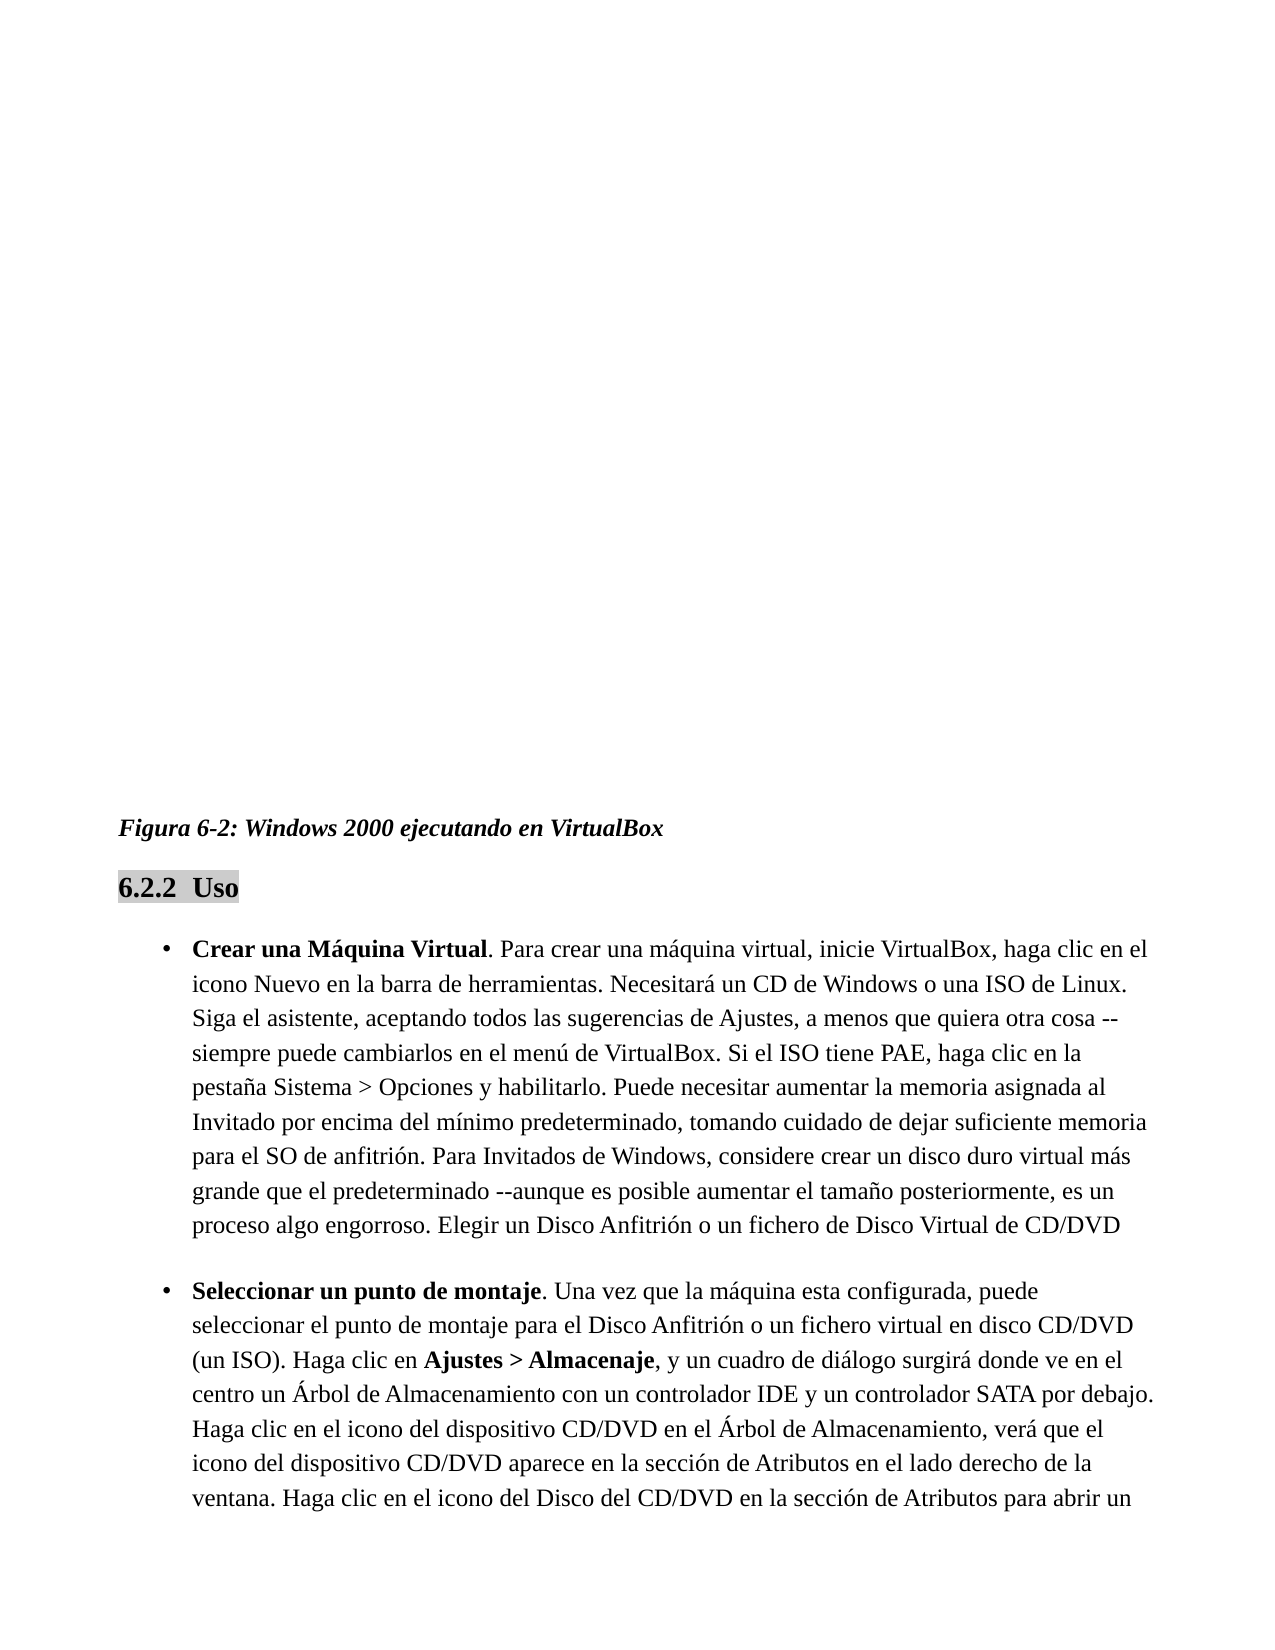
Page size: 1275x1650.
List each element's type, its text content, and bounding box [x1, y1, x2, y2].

text Figura 6-2: Windows 2000 ejecutando en VirtualBox [118, 813, 1157, 842]
list Crear una Máquina Virtual. Para crear una máquina virtual, inicie VirtualBox, haga clic en el icono Nuevo en la barra de herramientas. Necesitará un CD de Windows o una ISO de Linux. Siga el asistente, aceptando todos las sugerencias de Ajustes, a menos que quiera otra cosa -- siempre puede cambiarlos en el menú de VirtualBox. Si el ISO tiene PAE, haga clic en la pestaña Sistema > Opciones y habilitarlo. Puede necesitar aumentar la memoria asignada al Invitado por encima del mínimo predeterminado, tomando cuidado de dejar suficiente memoria para el SO de anfitrión. Para Invitados de Windows, considere crear un disco duro virtual más grande que el predeterminado --aunque es posible aumentar el tamaño posteriormente, es un proceso algo engorroso. Elegir un Disco Anfitrión o un fichero de Disco Virtual de CD/DVD [162, 934, 1157, 1239]
subtitle 6.2.2 Uso [239, 870, 1157, 903]
list Seleccionar un punto de montaje. Una vez que la máquina esta configurada, puede seleccionar el punto de montaje para el Disco Anfitrión o un fichero virtual en disco CD/DVD (un ISO). Haga clic en Ajustes > Almacenaje, y un cuadro de diálogo surgirá donde ve en el centro un Árbol de Almacenamiento con un controlador IDE y un controlador SATA por debajo. Haga clic en el icono del dispositivo CD/DVD en el Árbol de Almacenamiento, verá que el icono del dispositivo CD/DVD aparece en la sección de Atributos en el lado derecho de la ventana. Haga clic en el icono del Disco del CD/DVD en la sección de Atributos para abrir un [162, 1276, 1157, 1512]
